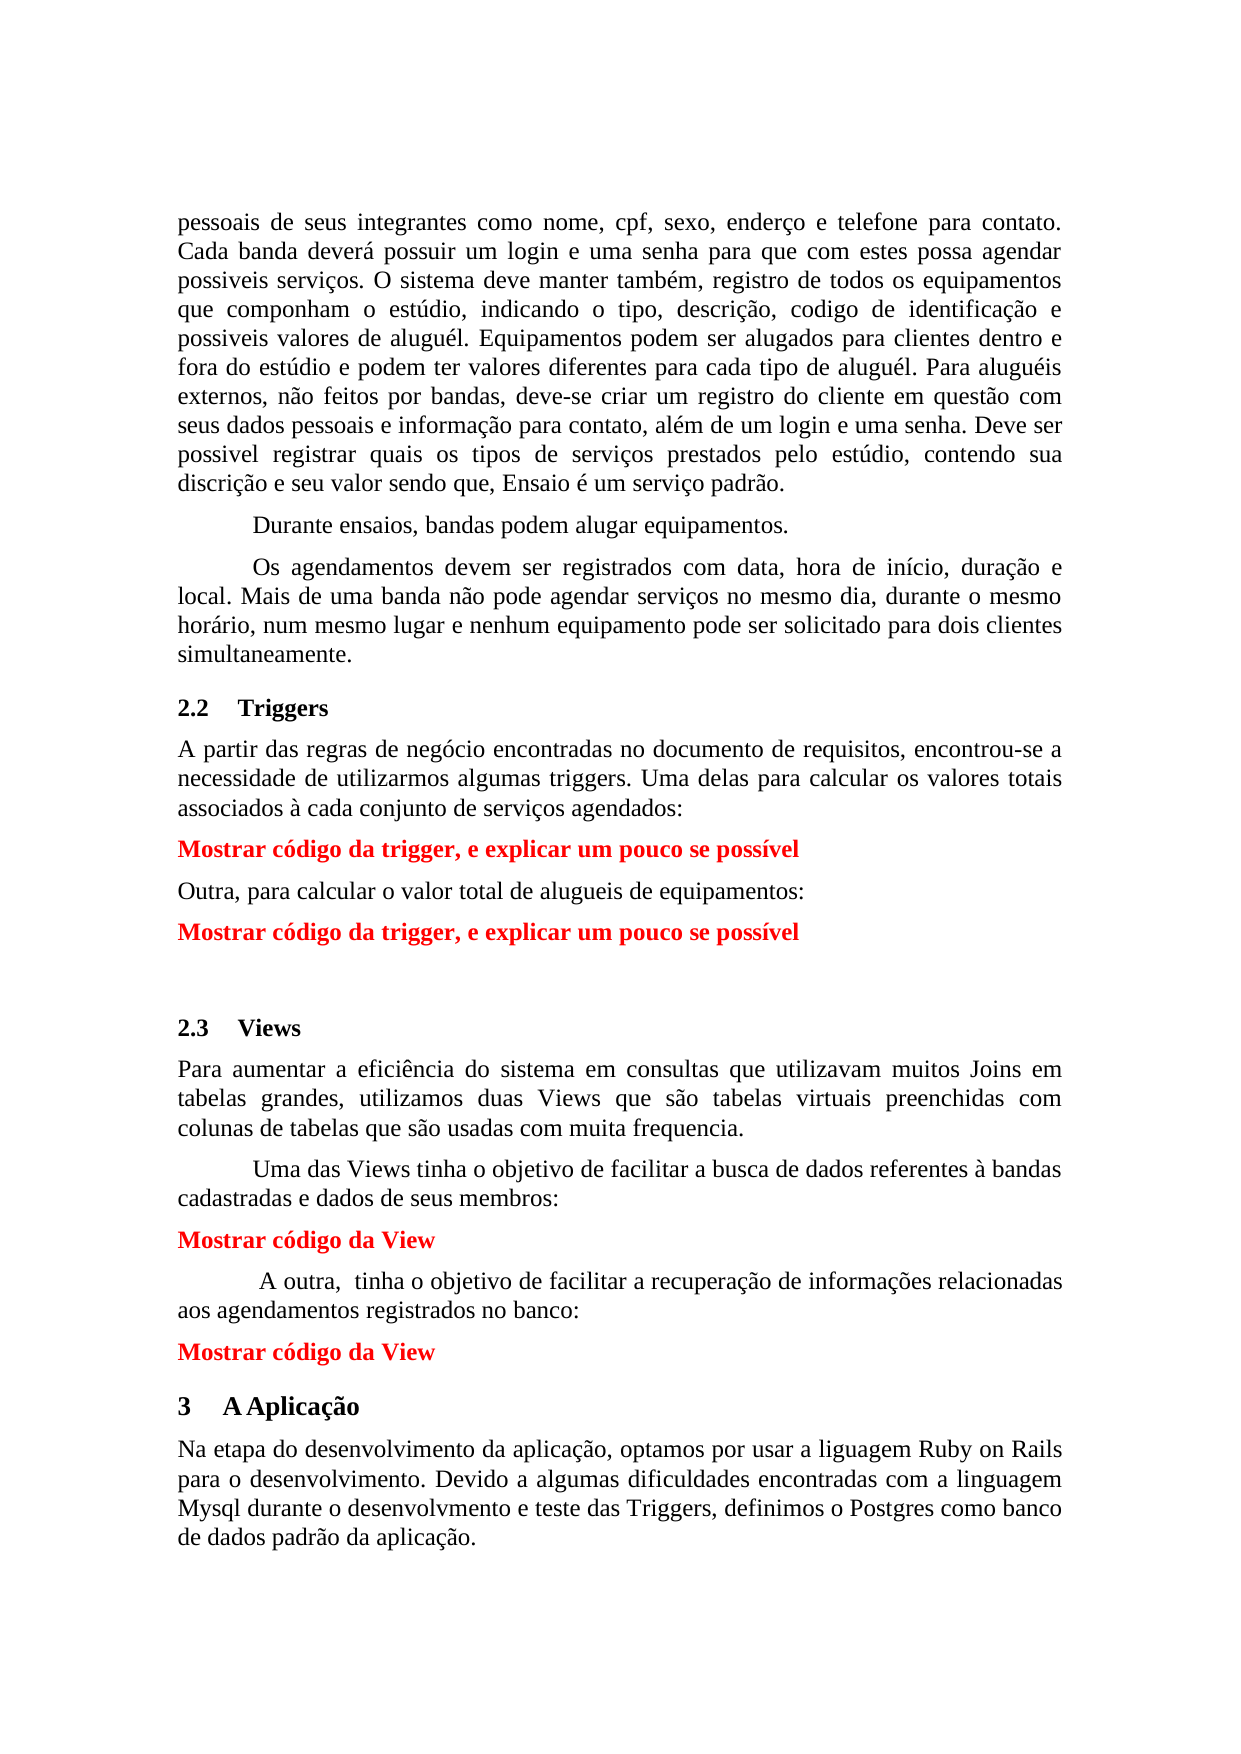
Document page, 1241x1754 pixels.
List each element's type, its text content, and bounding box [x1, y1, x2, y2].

text Os agendamentos devem ser registrados com data, hora de início, duração e local. Mais de uma banda não pode agendar serviços no mesmo dia, durante o mesmo horário, num mesmo lugar e nenhum equipamento pode ser solicitado para dois clientes simultaneamente. [177, 551, 1063, 668]
text Mostrar código da trigger, e explicar um pouco se possível [177, 834, 1063, 863]
subtitle Triggers [177, 693, 1063, 722]
text Mostrar código da View [177, 1337, 1063, 1366]
text Mostrar código da trigger, e explicar um pouco se possível [177, 917, 1063, 946]
text Para aumentar a eficiência do sistema em consultas que utilizavam muitos Joins em tabelas grandes, utilizamos duas Views que são tabelas virtuais preenchidas com colunas de tabelas que são usadas com muita frequencia. [177, 1054, 1063, 1141]
subtitle A Aplicação [177, 1391, 1063, 1422]
text pessoais de seus integrantes como nome, cpf, sexo, enderço e telefone para contato. Cada banda deverá possuir um login e uma senha para que com estes possa agendar possiveis serviços. O sistema deve manter também, registro de todos os equipamentos que componham o estúdio, indicando o tipo, descrição, codigo de identificação e possiveis valores de aluguél. Equipamentos podem ser alugados para clientes dentro e fora do estúdio e podem ter valores diferentes para cada tipo de aluguél. Para aluguéis externos, não feitos por bandas, deve-se criar um registro do cliente em questão com seus dados pessoais e informação para contato, além de um login e uma senha. Deve ser possivel registrar quais os tipos de serviços prestados pelo estúdio, contendo sua discrição e seu valor sendo que, Ensaio é um serviço padrão. [177, 207, 1063, 497]
text A partir das regras de negócio encontradas no documento de requisitos, encontrou-se a necessidade de utilizarmos algumas triggers. Uma delas para calcular os valores totais associados à cada conjunto de serviços agendados: [177, 734, 1063, 821]
text Uma das Views tinha o objetivo de facilitar a busca de dados referentes à bandas cadastradas e dados de seus membros: [177, 1154, 1063, 1212]
subtitle Views [177, 1013, 1063, 1042]
text Na etapa do desenvolvimento da aplicação, optamos por usar a liguagem Ruby on Rails para o desenvolvimento. Devido a algumas dificuldades encontradas com a linguagem Mysql durante o desenvolvmento e teste das Triggers, definimos o Postgres como banco de dados padrão da aplicação. [177, 1434, 1063, 1551]
text Outra, para calcular o valor total de alugueis de equipamentos: [177, 876, 1063, 904]
text Durante ensaios, bandas podem alugar equipamentos. [177, 510, 1063, 539]
text Mostrar código da View [177, 1224, 1063, 1254]
text A outra, tinha o objetivo de facilitar a recuperação de informações relacionadas aos agendamentos registrados no banco: [177, 1266, 1063, 1324]
